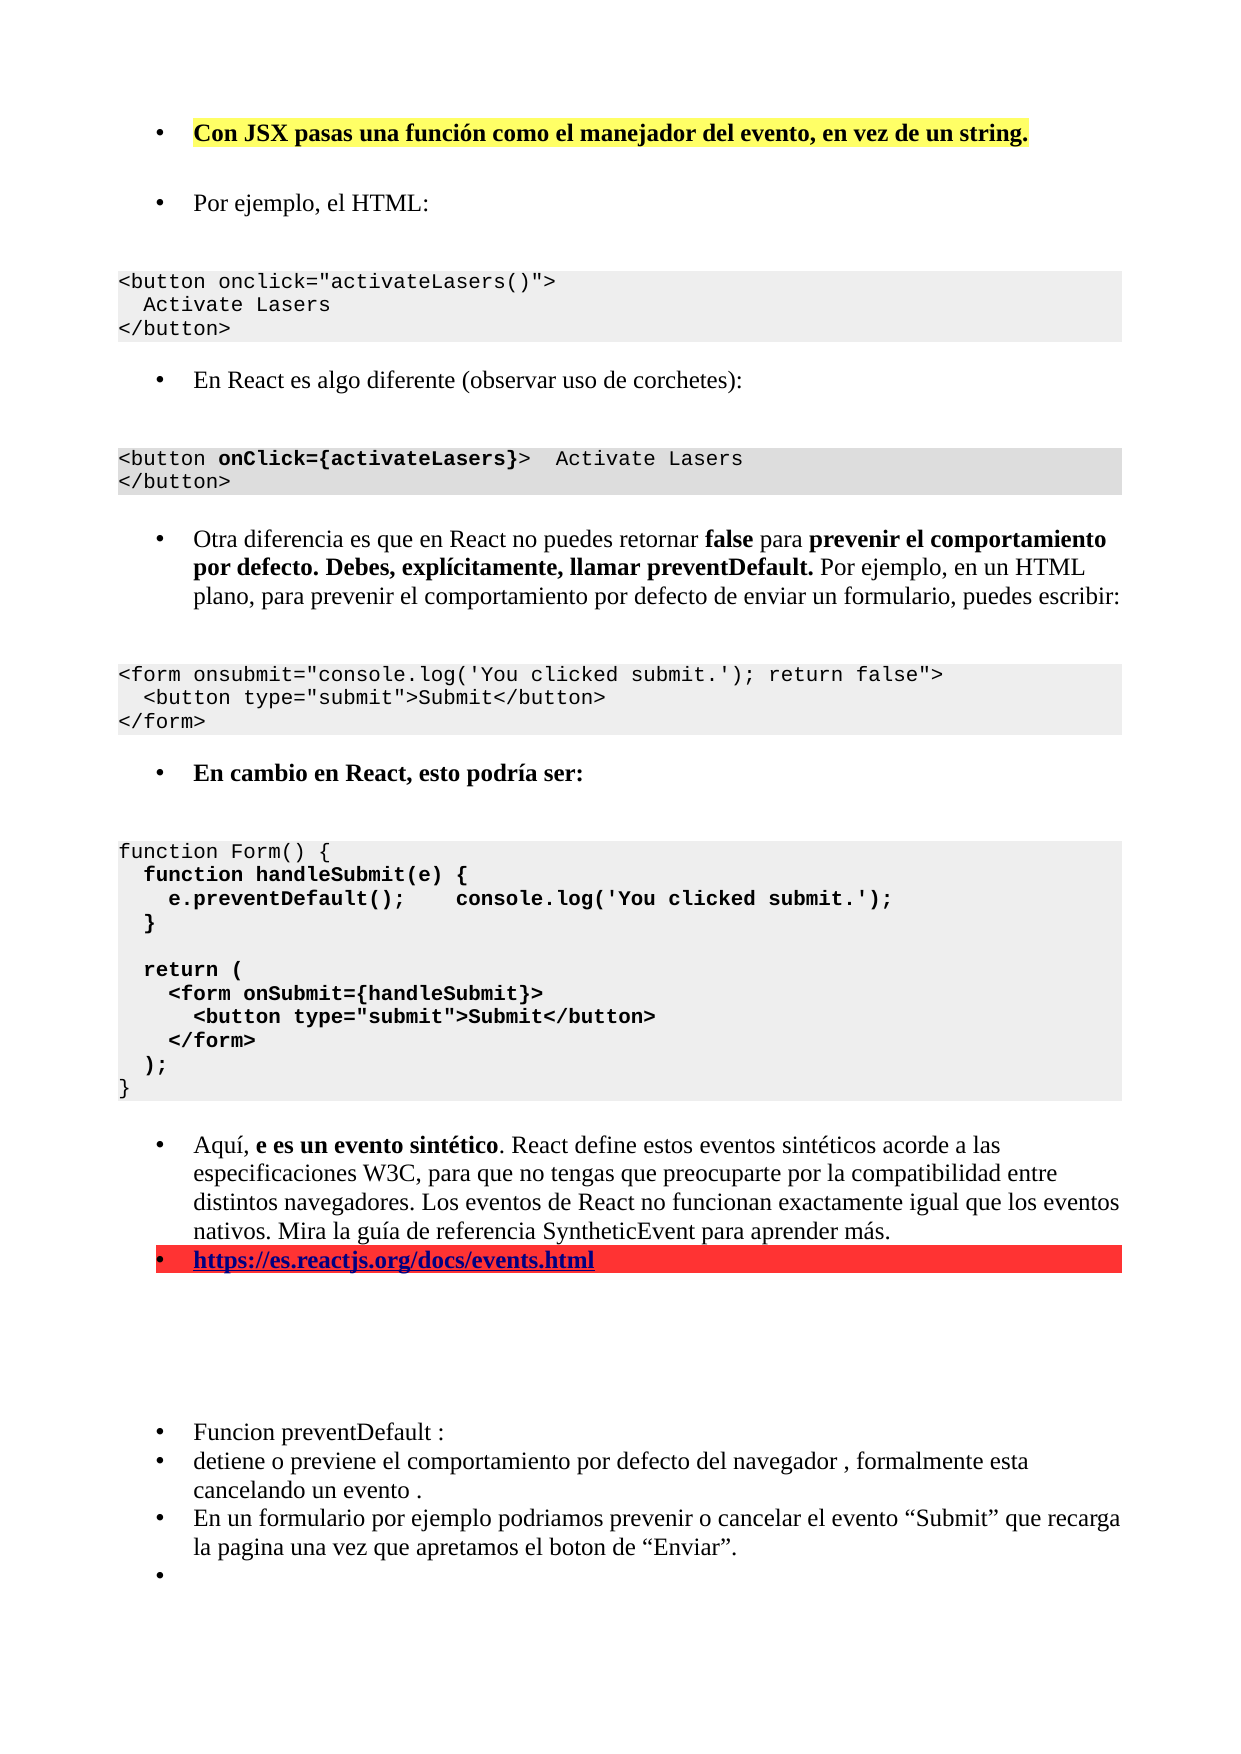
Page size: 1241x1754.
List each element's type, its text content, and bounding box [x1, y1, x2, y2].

text ); [118, 1054, 1122, 1077]
text e.preventDefault(); console.log('You clicked submit.'); [118, 888, 1122, 912]
list https://es.reactjs.org/docs/events.html [156, 1245, 1122, 1273]
text } [118, 1077, 1122, 1101]
text </form> [118, 1030, 1122, 1054]
text function handleSubmit(e) { [118, 864, 1122, 888]
list Por ejemplo, el HTML: [156, 188, 1122, 217]
list detiene o previene el comportamiento por defecto del navegador , formalmente esta cancelando un evento . [156, 1446, 1122, 1503]
text </button> [118, 471, 1122, 495]
text <button onClick={activateLasers}> Activate Lasers [118, 448, 1122, 471]
list En un formulario por ejemplo podriamos prevenir o cancelar el evento “Submit” que recarga la pagina una vez que apretamos el boton de “Enviar”. [156, 1503, 1122, 1561]
list En React es algo diferente (observar uso de corchetes): [156, 365, 1122, 394]
text return ( [118, 959, 1122, 983]
text Activate Lasers [118, 294, 1122, 318]
list Con JSX pasas una función como el manejador del evento, en vez de un string. [156, 118, 1122, 147]
text <form onsubmit="console.log('You clicked submit.'); return false"> [118, 664, 1122, 687]
text <button type="submit">Submit</button> [118, 1006, 1122, 1030]
text <button type="submit">Submit</button> [118, 687, 1122, 711]
text </form> [118, 711, 1122, 735]
list Funcion preventDefault : [156, 1417, 1122, 1446]
list Aquí, e es un evento sintético. React define estos eventos sintéticos acorde a las especificaciones W3C, para que no tengas que preocuparte por la compatibilidad entre distintos navegadores. Los eventos de React no funcionan exactamente igual que los eventos nativos. Mira la guía de referencia SyntheticEvent para aprender más. [156, 1130, 1122, 1245]
text </button> [118, 318, 1122, 342]
text <form onSubmit={handleSubmit}> [118, 983, 1122, 1006]
text <button onclick="activateLasers()"> [118, 271, 1122, 294]
text function Form() { [118, 841, 1122, 864]
list En cambio en React, esto podría ser: [156, 758, 1122, 787]
text } [118, 912, 1122, 935]
list Otra diferencia es que en React no puedes retornar false para prevenir el comportamiento por defecto. Debes, explícitamente, llamar preventDefault. Por ejemplo, en un HTML plano, para prevenir el comportamiento por defecto de enviar un formulario, puedes escribir: [156, 524, 1122, 610]
